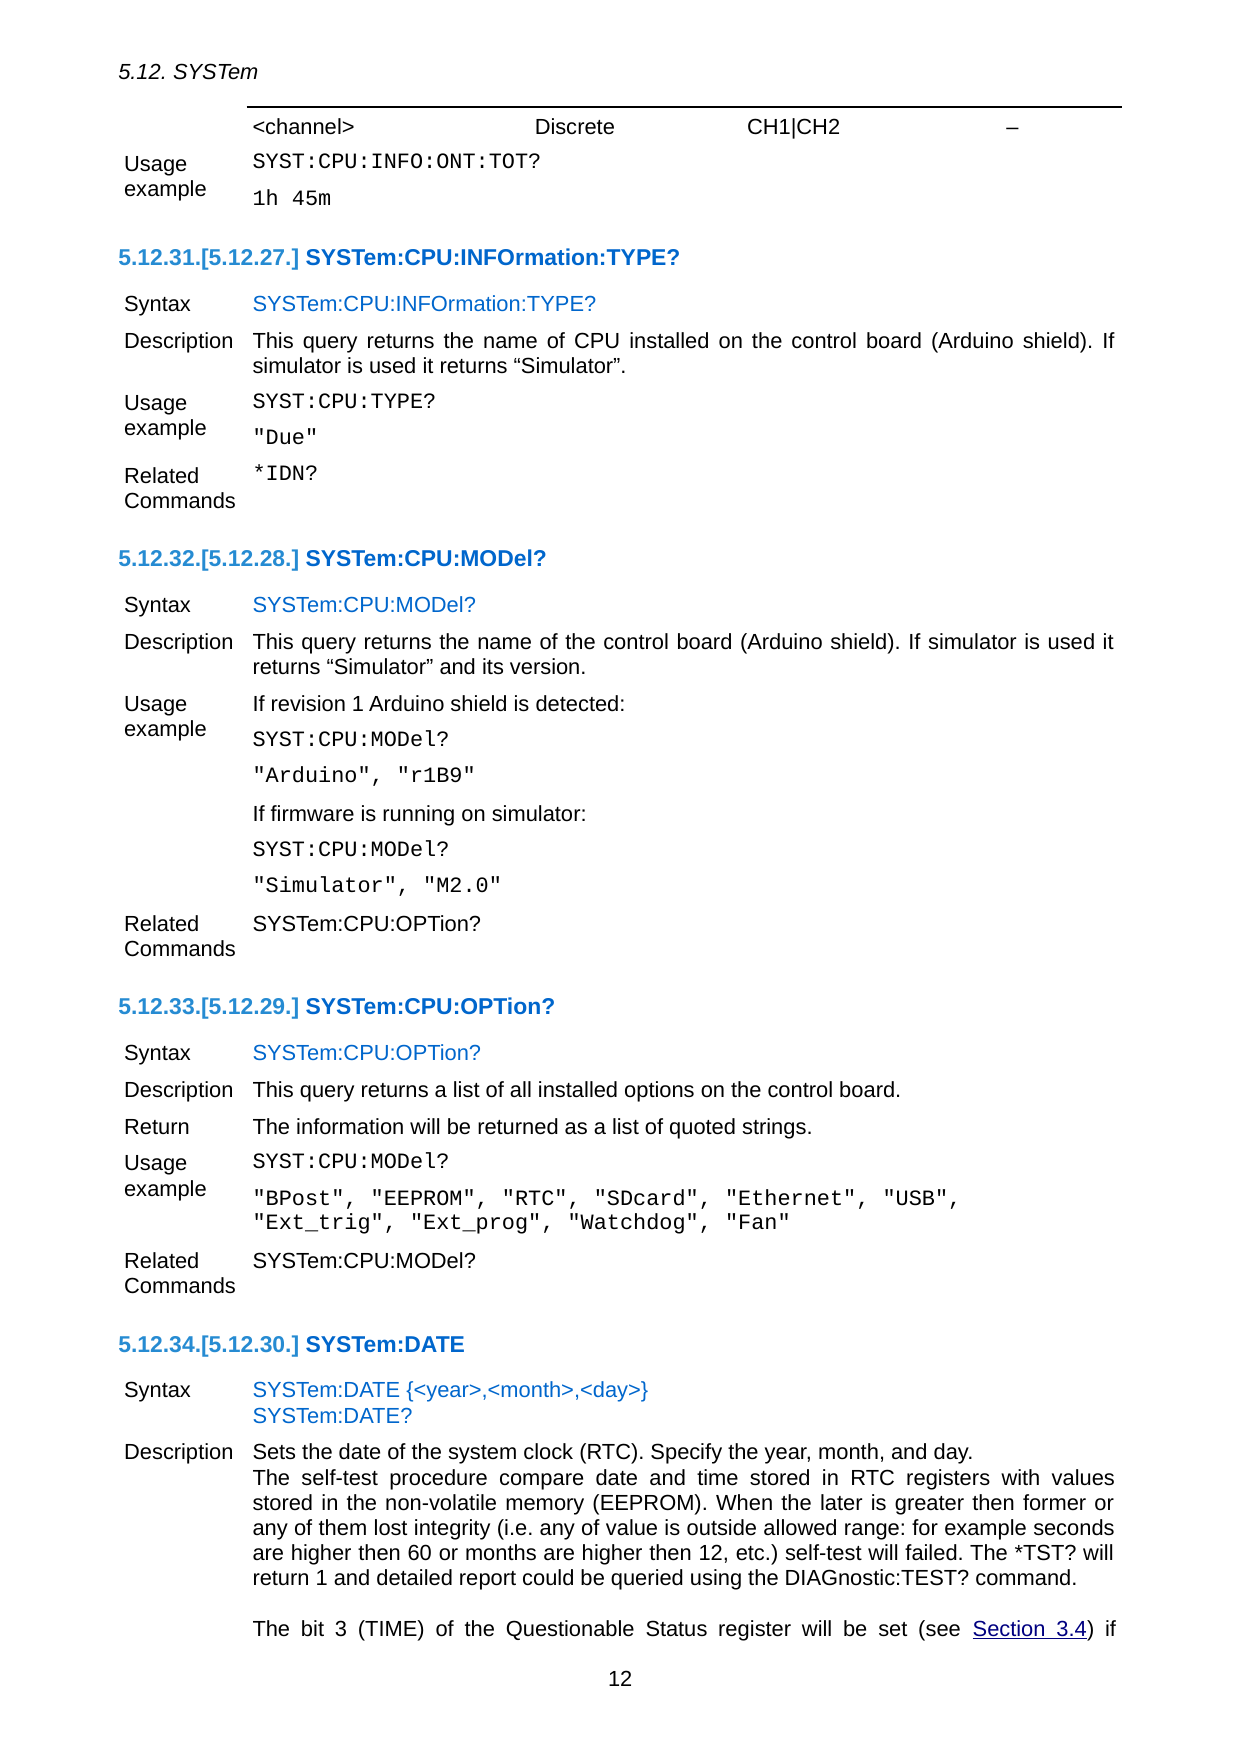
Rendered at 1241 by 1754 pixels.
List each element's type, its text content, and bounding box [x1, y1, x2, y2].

table_cell Description [118, 322, 247, 384]
subtitle SYSTem:DATE [118, 1331, 1122, 1357]
table_cell Usage example [118, 384, 247, 457]
table_cell Related Commands [118, 1242, 247, 1304]
table_cell SYSTem:CPU:OPTion? [247, 905, 1122, 967]
table_cell *IDN? [247, 457, 1122, 519]
table_header SYSTem:CPU:MODel? [247, 586, 1122, 623]
table_cell Description [118, 623, 247, 685]
table_cell Return [118, 1108, 247, 1144]
table_cell SYST:CPU:INFO:ONT:TOT? 1h 45m [247, 145, 1122, 218]
table_cell SYSTem:CPU:MODel? [247, 1242, 1122, 1304]
table_cell Discrete [465, 108, 684, 145]
table_cell Description [118, 1071, 247, 1108]
subtitle SYSTem:CPU:MODel? [118, 545, 1122, 572]
table_cell CH1|CH2 [684, 108, 903, 145]
table_cell – [903, 108, 1122, 145]
table_cell Related Commands [118, 905, 247, 967]
table_cell Description [118, 1434, 247, 1647]
table_cell The information will be returned as a list of quoted strings. [247, 1108, 1122, 1144]
subtitle SYSTem:CPU:INFOrmation:TYPE? [118, 244, 1122, 271]
table_header Syntax [118, 286, 247, 322]
table_header Syntax [118, 586, 247, 623]
table_cell [118, 106, 247, 145]
table_header Syntax [118, 1035, 247, 1071]
table_header SYSTem:DATE {<year>,<month>,<day>} SYSTem:DATE? [247, 1372, 1122, 1433]
table_cell Sets the date of the system clock (RTC). Specify the year, month, and day. The self-test procedure compare date and time stored in RTC registers with values stored in the non-volatile memory (EEPROM). When the later is greater then former or any of them lost integrity (i.e. any of value is outside allowed range: for example seconds are higher then 60 or months are higher then 12, etc.) self-test will failed. The *TST? will return 1 and detailed report could be queried using the DIAGnostic:TEST? command. The bit 3 (TIME) of the Questionable Status register will be set (see Section 3.4) if [247, 1434, 1122, 1647]
table_cell SYST:CPU:TYPE? "Due" [247, 384, 1122, 457]
table_cell Usage example [118, 1145, 247, 1242]
subtitle SYSTem:CPU:OPTion? [118, 993, 1122, 1020]
table_cell Usage example [118, 685, 247, 905]
table_cell Related Commands [118, 457, 247, 519]
table_cell This query returns a list of all installed options on the control board. [247, 1071, 1122, 1108]
table_cell This query returns the name of the control board (Arduino shield). If simulator is used it returns “Simulator” and its version. [247, 623, 1122, 685]
table_cell SYST:CPU:MODel? "BPost", "EEPROM", "RTC", "SDcard", "Ethernet", "USB", "Ext_trig", "Ext_prog", "Watchdog", "Fan" [247, 1145, 1122, 1242]
table_cell This query returns the name of CPU installed on the control board (Arduino shield). If simulator is used it returns “Simulator”. [247, 322, 1122, 384]
table_header SYSTem:CPU:INFOrmation:TYPE? [247, 286, 1122, 322]
table_header SYSTem:CPU:OPTion? [247, 1035, 1122, 1071]
table_cell If revision 1 Arduino shield is detected: SYST:CPU:MODel? "Arduino", "r1B9" If firmware is running on simulator: SYST:CPU:MODel? "Simulator", "M2.0" [247, 685, 1122, 905]
table_cell <channel> [247, 108, 465, 145]
table_cell Usage example [118, 145, 247, 218]
table_header Syntax [118, 1372, 247, 1433]
